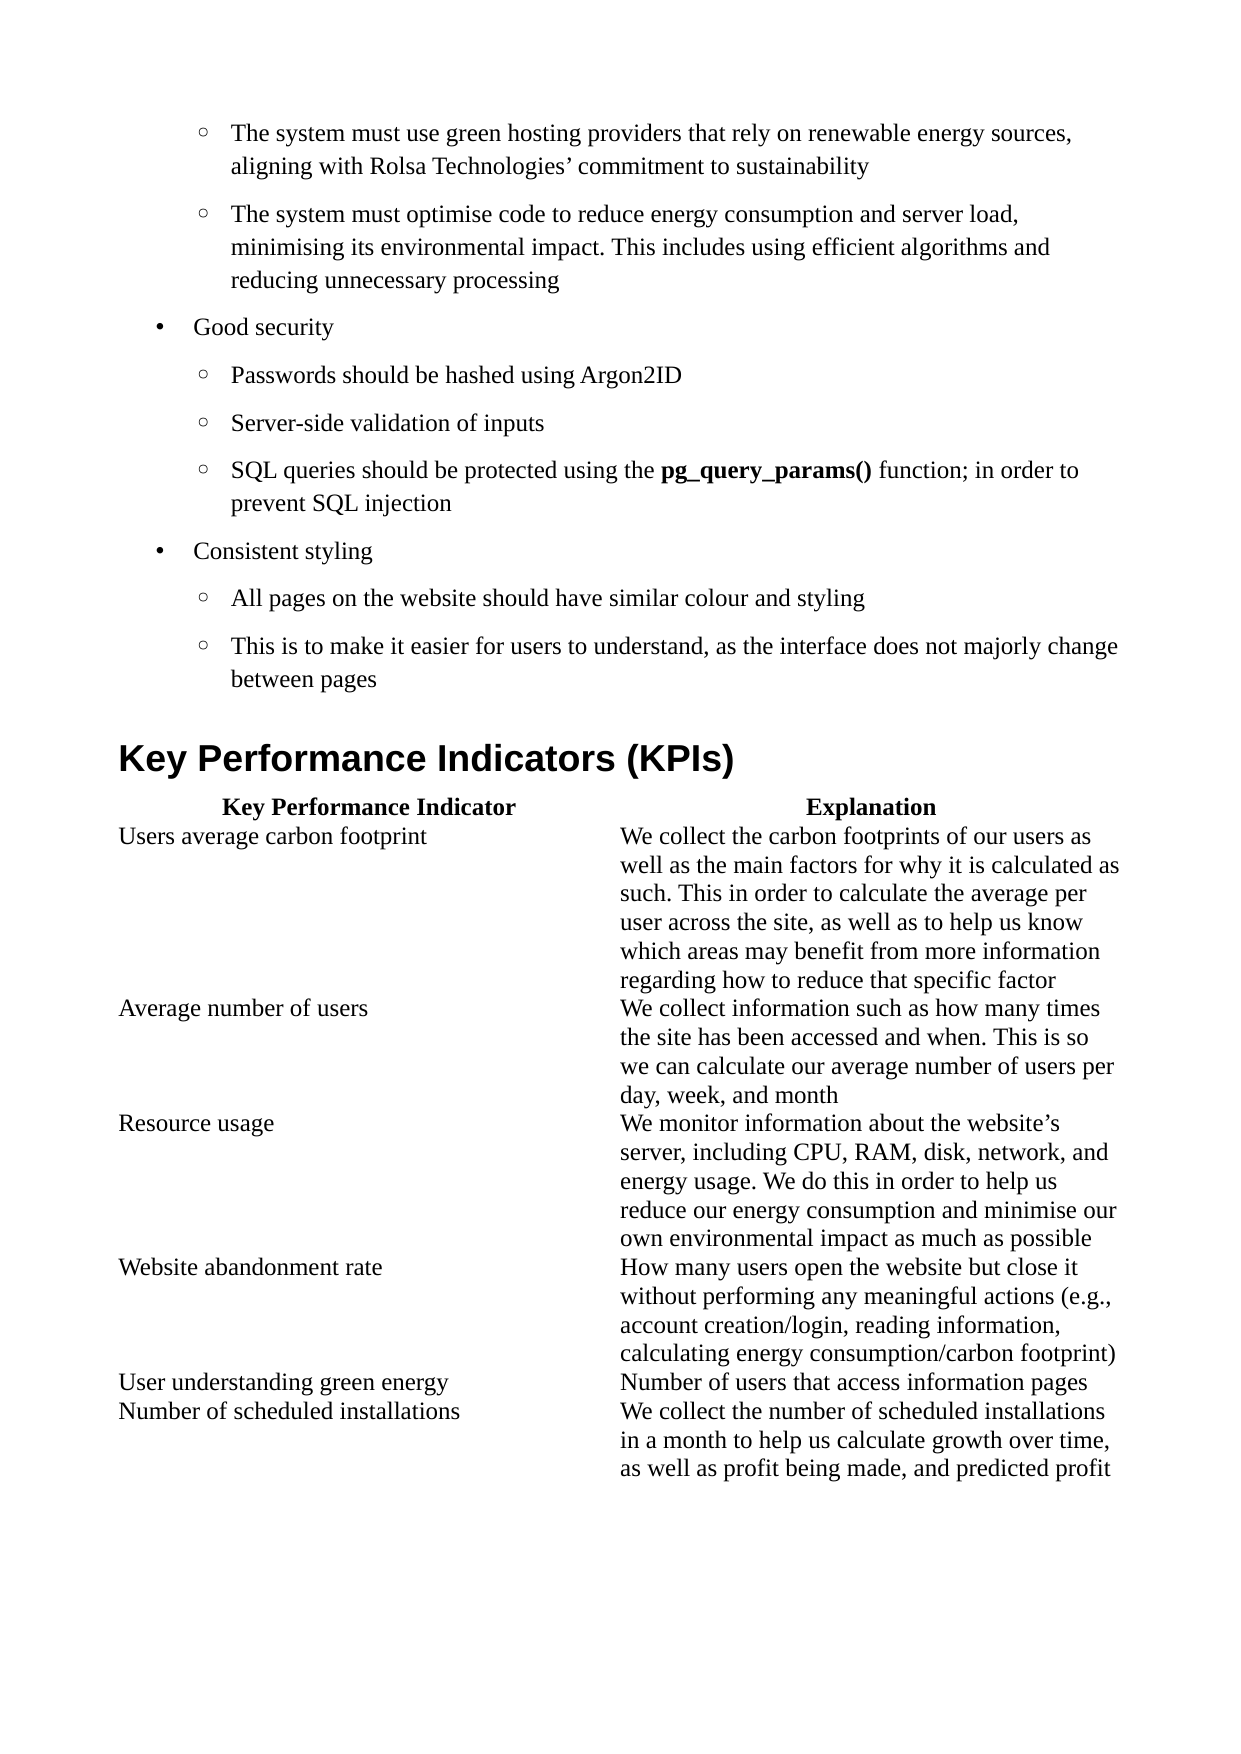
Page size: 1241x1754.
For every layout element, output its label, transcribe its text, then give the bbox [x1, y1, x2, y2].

table_cell We collect the carbon footprints of our users as well as the main factors for why it is calculated as such. This in order to calculate the average per user across the site, as well as to help us know which areas may benefit from more information regarding how to reduce that specific factor [620, 821, 1122, 993]
table_cell Users average carbon footprint [118, 821, 620, 993]
table_cell Resource usage [118, 1109, 620, 1252]
table_cell Website abandonment rate [118, 1252, 620, 1367]
table_cell We collect information such as how many times the site has been accessed and when. This is so we can calculate our average number of users per day, week, and month [620, 994, 1122, 1108]
subtitle Key Performance Indicators (KPIs) [118, 737, 1122, 780]
list Consistent styling [156, 536, 1122, 564]
table_cell We monitor information about the website’s server, including CPU, RAM, disk, network, and energy usage. We do this in order to help us reduce our energy consumption and minimise our own environmental impact as much as possible [620, 1109, 1122, 1252]
table_cell How many users open the website but close it without performing any meaningful actions (e.g., account creation/login, reading information, calculating energy consumption/carbon footprint) [620, 1252, 1122, 1367]
table_header Key Performance Indicator [118, 792, 620, 821]
table_cell Average number of users [118, 994, 620, 1108]
table_cell Number of scheduled installations [118, 1396, 620, 1482]
list Server-side validation of inputs [193, 408, 1122, 436]
list Passwords should be hashed using Argon2ID [193, 360, 1122, 389]
list All pages on the website should have similar colour and styling [193, 583, 1122, 612]
table_header Explanation [620, 792, 1122, 821]
list The system must use green hosting providers that rely on renewable energy sources, aligning with Rolsa Technologies’ commitment to sustainability [193, 118, 1122, 180]
list SQL queries should be protected using the pg_query_params() function; in order to prevent SQL injection [193, 455, 1122, 517]
table_cell We collect the number of scheduled installations in a month to help us calculate growth over time, as well as profit being made, and predicted profit [620, 1396, 1122, 1482]
list Good security [156, 312, 1122, 341]
table_cell Number of users that access information pages [620, 1367, 1122, 1396]
list This is to make it easier for users to understand, as the interface does not majorly change between pages [193, 631, 1122, 693]
table_cell User understanding green energy [118, 1367, 620, 1396]
list The system must optimise code to reduce energy consumption and server load, minimising its environmental impact. This includes using efficient algorithms and reducing unnecessary processing [193, 199, 1122, 293]
